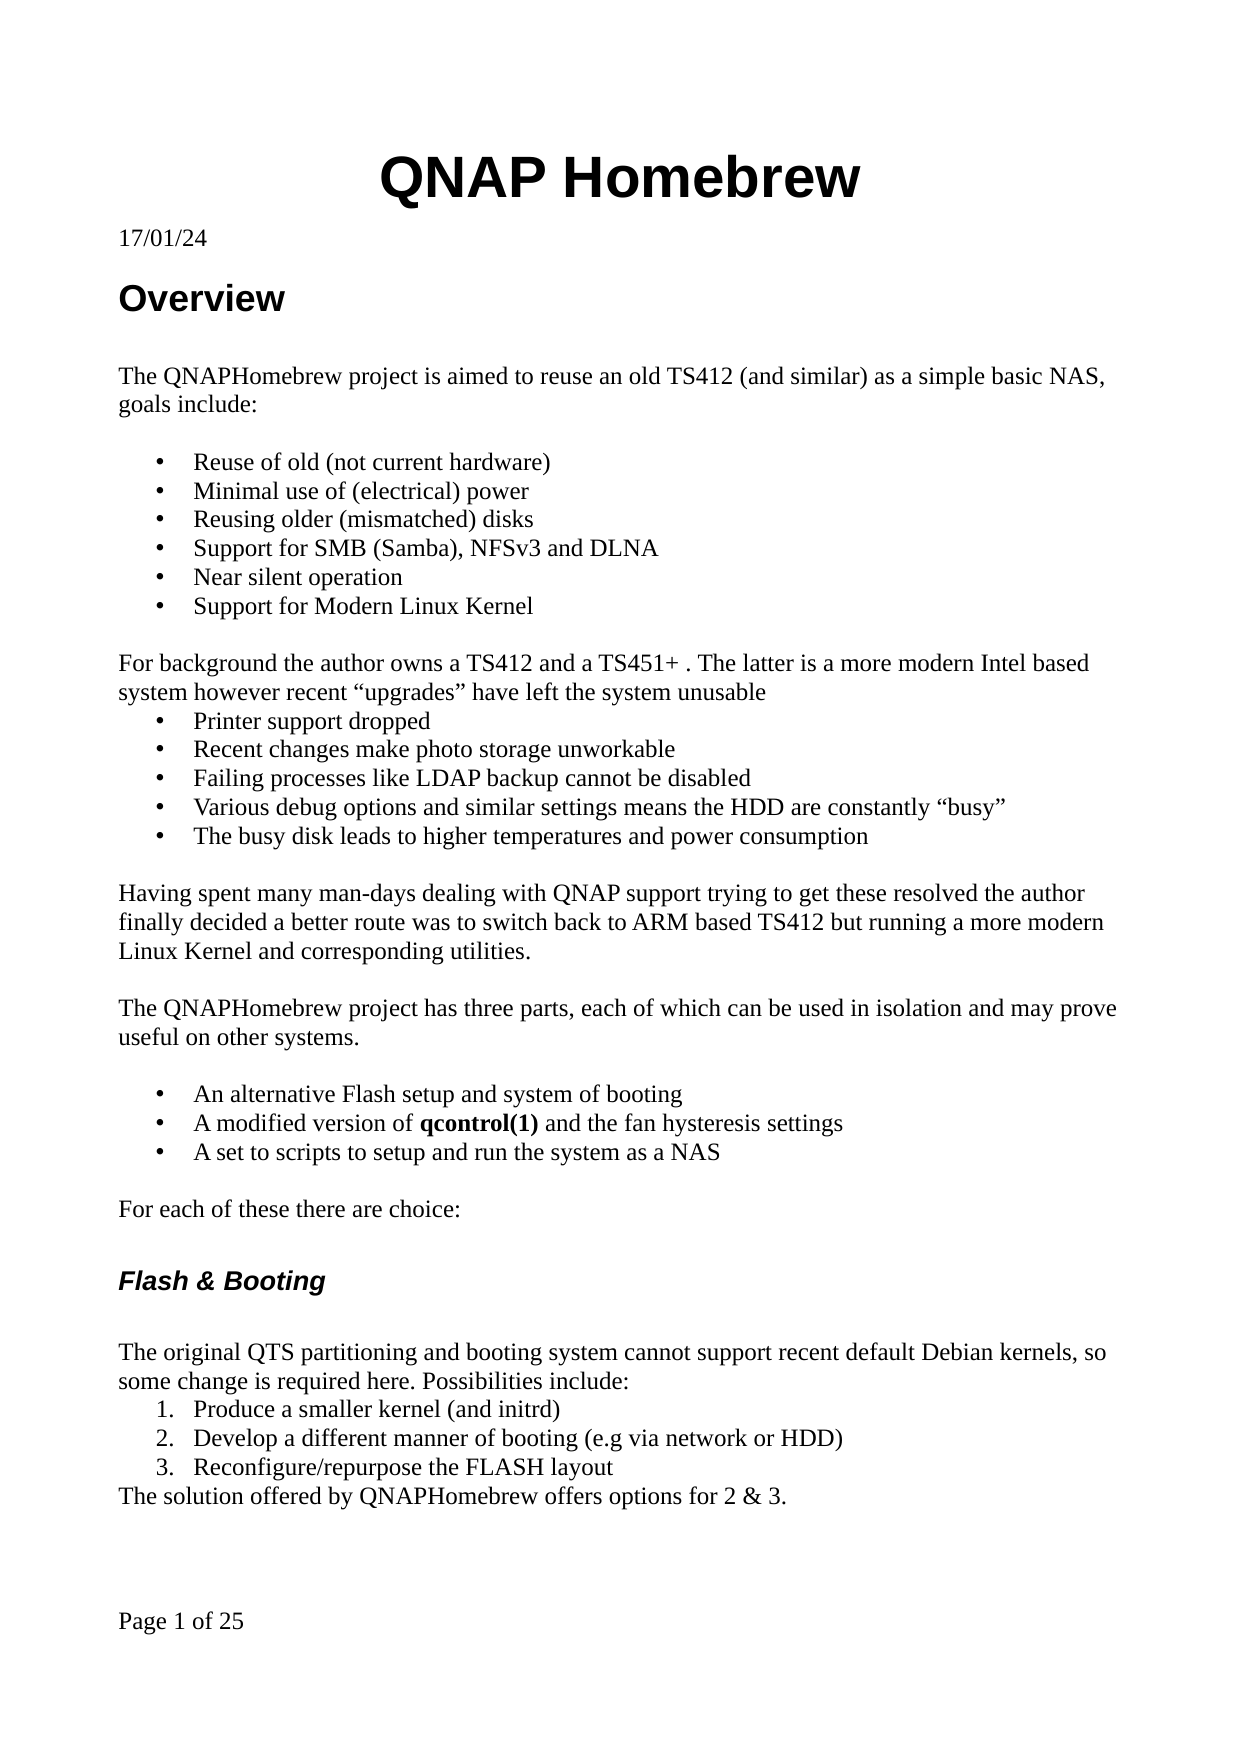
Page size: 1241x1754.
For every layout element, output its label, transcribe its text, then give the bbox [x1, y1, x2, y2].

list A set to scripts to setup and run the system as a NAS [156, 1137, 1122, 1166]
list A modified version of qcontrol(1) and the fan hysteresis settings [156, 1108, 1122, 1137]
list An alternative Flash setup and system of booting [156, 1079, 1122, 1108]
list Support for Modern Linux Kernel [156, 591, 1122, 619]
text The QNAPHomebrew project has three parts, each of which can be used in isolation and may prove useful on other systems. [118, 993, 1122, 1051]
list Failing processes like LDAP backup cannot be disabled [156, 763, 1122, 792]
text For each of these there are choice: [118, 1194, 1122, 1223]
list Minimal use of (electrical) power [156, 476, 1122, 504]
title QNAP Homebrew [118, 143, 1122, 210]
text Having spent many man-days dealing with QNAP support trying to get these resolved the author finally decided a better route was to switch back to ARM based TS412 but running a more modern Linux Kernel and corresponding utilities. [118, 878, 1122, 964]
list Near silent operation [156, 562, 1122, 591]
text 17/01/24 [118, 223, 1122, 251]
text The solution offered by QNAPHomebrew offers options for 2 & 3. [118, 1481, 1122, 1509]
text For background the author owns a TS412 and a TS451+ . The latter is a more modern Intel based system however recent “upgrades” have left the system unusable [118, 648, 1122, 706]
list Various debug options and similar settings means the HDD are constantly “busy” [156, 792, 1122, 821]
text The original QTS partitioning and booting system cannot support recent default Debian kernels, so some change is required here. Possibilities include: [118, 1337, 1122, 1394]
list Recent changes make photo storage unworkable [156, 734, 1122, 763]
subtitle Flash & Booting [118, 1264, 1122, 1296]
list Develop a different manner of booting (e.g via network or HDD) [156, 1423, 1122, 1452]
list Reusing older (mismatched) disks [156, 504, 1122, 533]
list Support for SMB (Samba), NFSv3 and DLNA [156, 533, 1122, 562]
list Printer support dropped [156, 706, 1122, 734]
list Reconfigure/repurpose the FLASH layout [156, 1452, 1122, 1481]
list Reuse of old (not current hardware) [156, 447, 1122, 476]
subtitle Overview [118, 276, 1122, 319]
text The QNAPHomebrew project is aimed to reuse an old TS412 (and similar) as a simple basic NAS, goals include: [118, 361, 1122, 418]
list Produce a smaller kernel (and initrd) [156, 1394, 1122, 1423]
list The busy disk leads to higher temperatures and power consumption [156, 821, 1122, 849]
